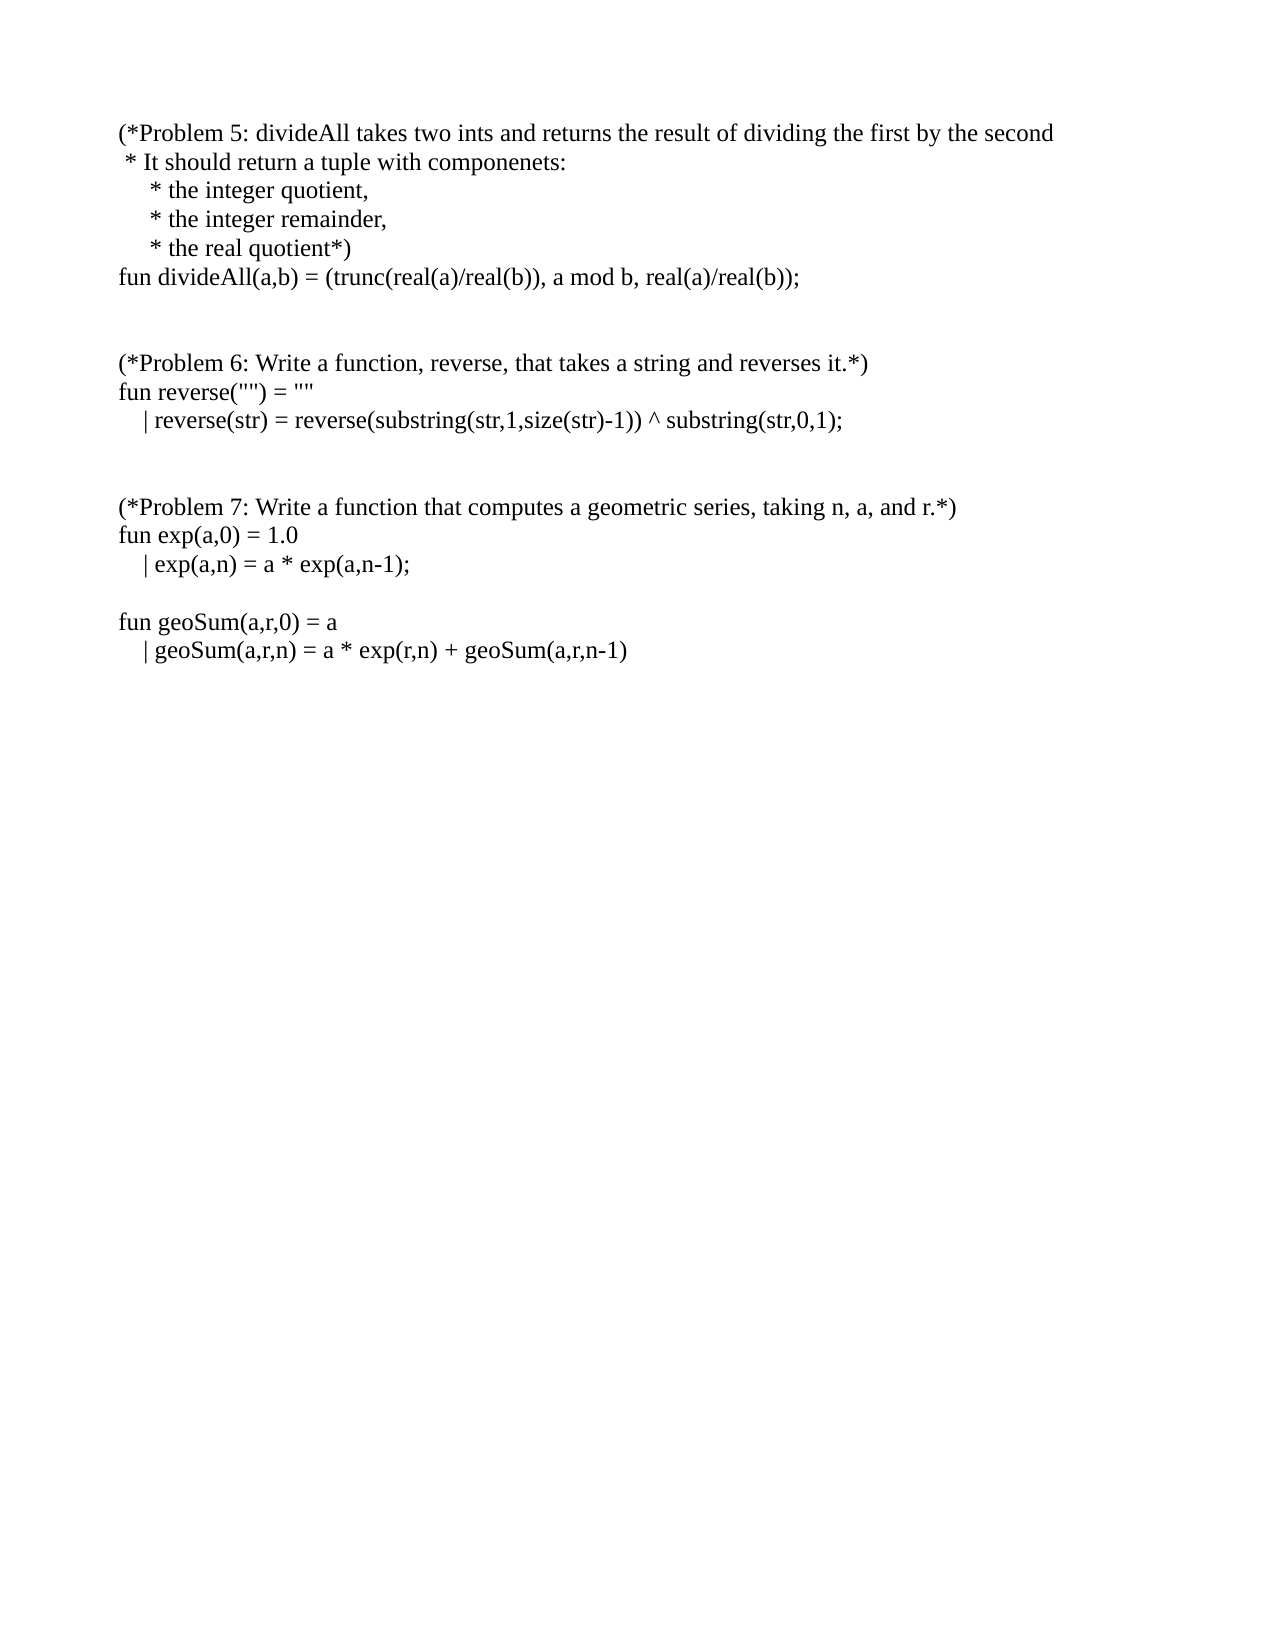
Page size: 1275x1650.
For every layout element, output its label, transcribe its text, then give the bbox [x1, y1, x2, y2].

text * the integer quotient, [118, 176, 1157, 204]
text | reverse(str) = reverse(substring(str,1,size(str)-1)) ^ substring(str,0,1); [118, 406, 1157, 434]
text | geoSum(a,r,n) = a * exp(r,n) + geoSum(a,r,n-1) [118, 636, 1157, 664]
text (*Problem 6: Write a function, reverse, that takes a string and reverses it.*) [118, 348, 1157, 377]
text fun exp(a,0) = 1.0 [118, 521, 1157, 549]
text | exp(a,n) = a * exp(a,n-1); [118, 549, 1157, 578]
text fun geoSum(a,r,0) = a [118, 607, 1157, 636]
text (*Problem 7: Write a function that computes a geometric series, taking n, a, and r.*) [118, 492, 1157, 521]
text (*Problem 5: divideAll takes two ints and returns the result of dividing the first by the second [118, 118, 1157, 147]
text * the integer remainder, [118, 204, 1157, 233]
text fun reverse("") = "" [118, 377, 1157, 406]
text * It should return a tuple with componenets: [118, 147, 1157, 176]
text * the real quotient*) [118, 233, 1157, 262]
text fun divideAll(a,b) = (trunc(real(a)/real(b)), a mod b, real(a)/real(b)); [118, 262, 1157, 291]
